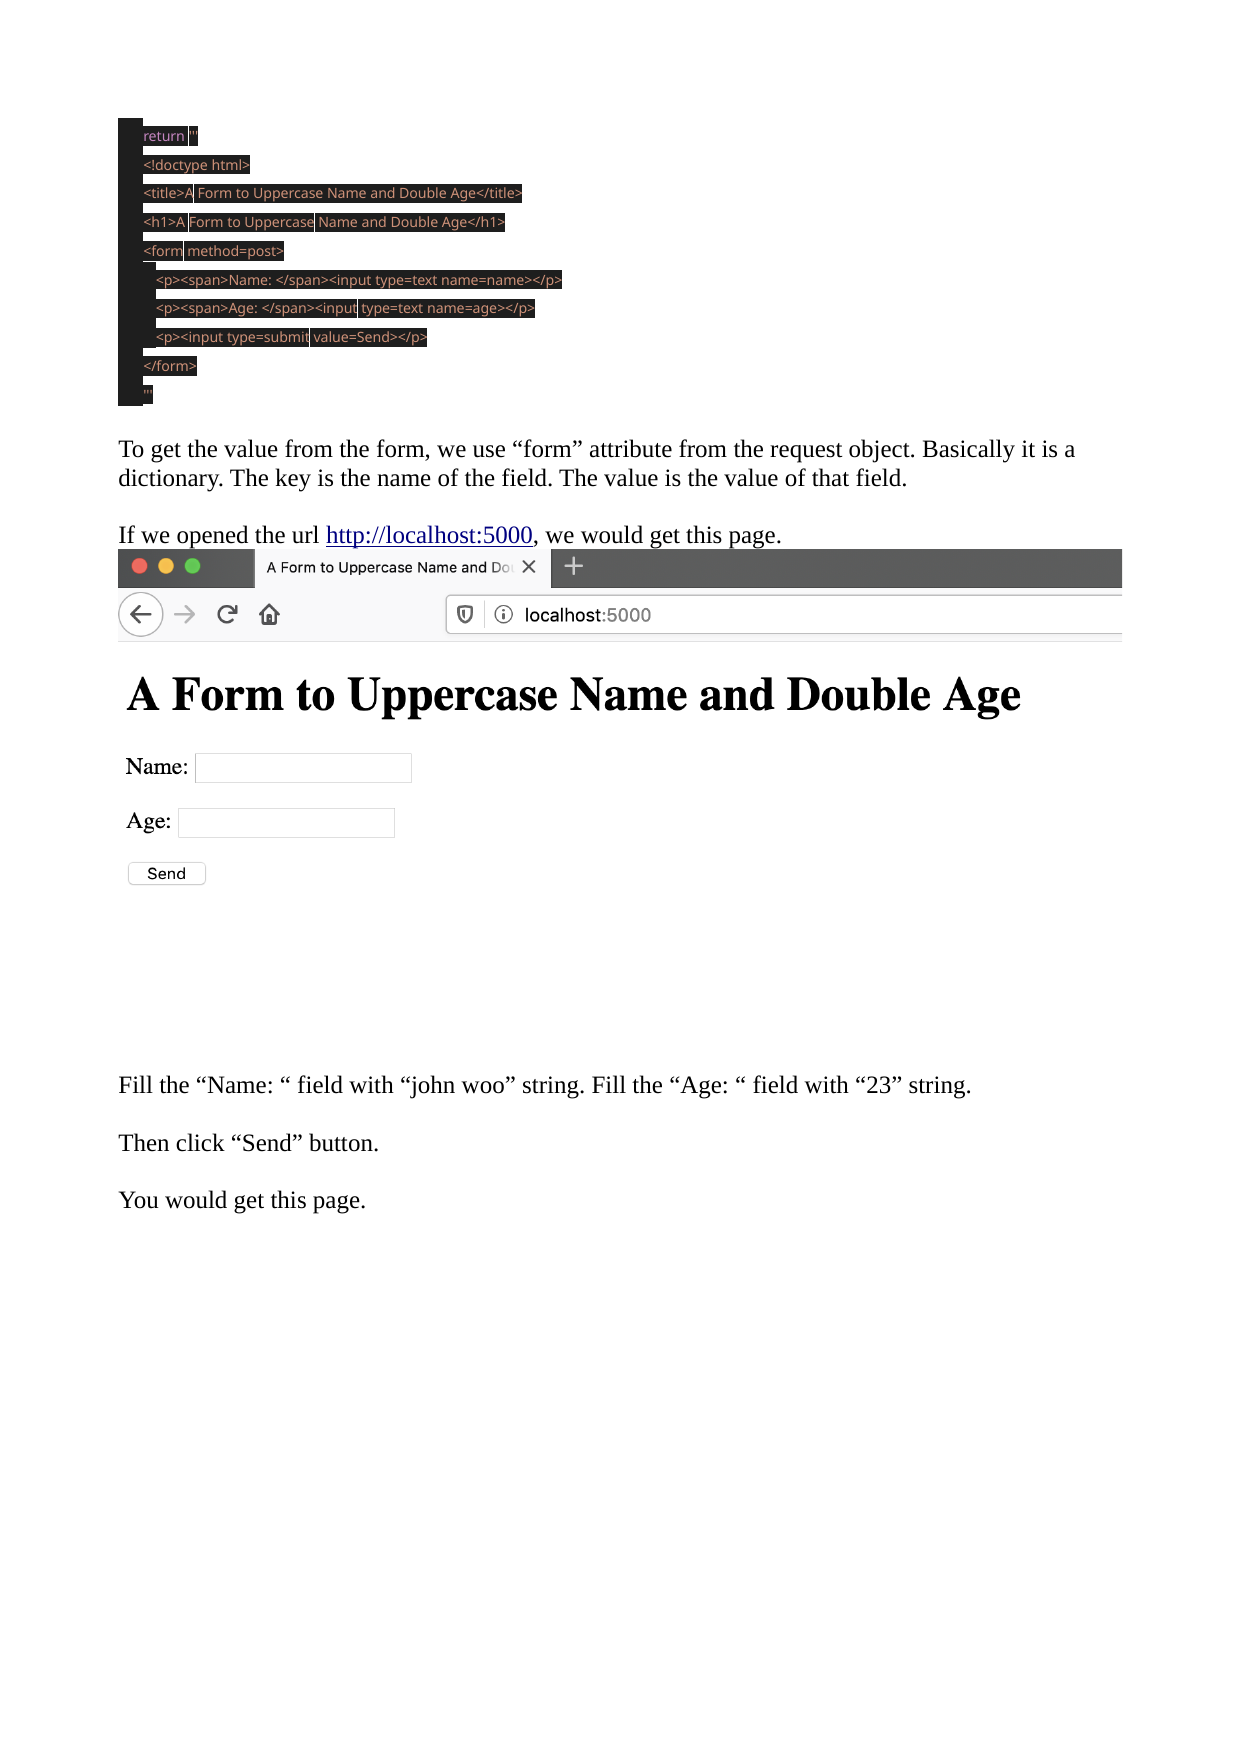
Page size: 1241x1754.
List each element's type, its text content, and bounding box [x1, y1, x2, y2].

text You would get this page. [118, 1185, 1122, 1214]
text <p><input type=submit value=Send></p> [118, 319, 1122, 348]
text <title>A Form to Uppercase Name and Double Age</title> [118, 176, 1122, 204]
text return ''' [118, 118, 1122, 147]
text If we opened the url http://localhost:5000, we would get this page. [118, 521, 1122, 549]
text <p><span>Name: </span><input type=text name=name></p> [118, 262, 1122, 291]
text Then click “Send” button. [118, 1128, 1122, 1156]
text <form method=post> [118, 233, 1122, 262]
text <h1>A Form to Uppercase Name and Double Age</h1> [118, 204, 1122, 233]
text <p><span>Age: </span><input type=text name=age></p> [118, 291, 1122, 319]
text </form> [118, 348, 1122, 377]
text Fill the “Name: “ field with “john woo” string. Fill the “Age: “ field with “23” string. [118, 1070, 1122, 1099]
text To get the value from the form, we use “form” attribute from the request object. Basically it is a dictionary. The key is the name of the field. The value is the value of that field. [118, 434, 1122, 492]
text <!doctype html> [118, 147, 1122, 176]
text ''' [118, 377, 1122, 406]
picture [118, 549, 1123, 1042]
